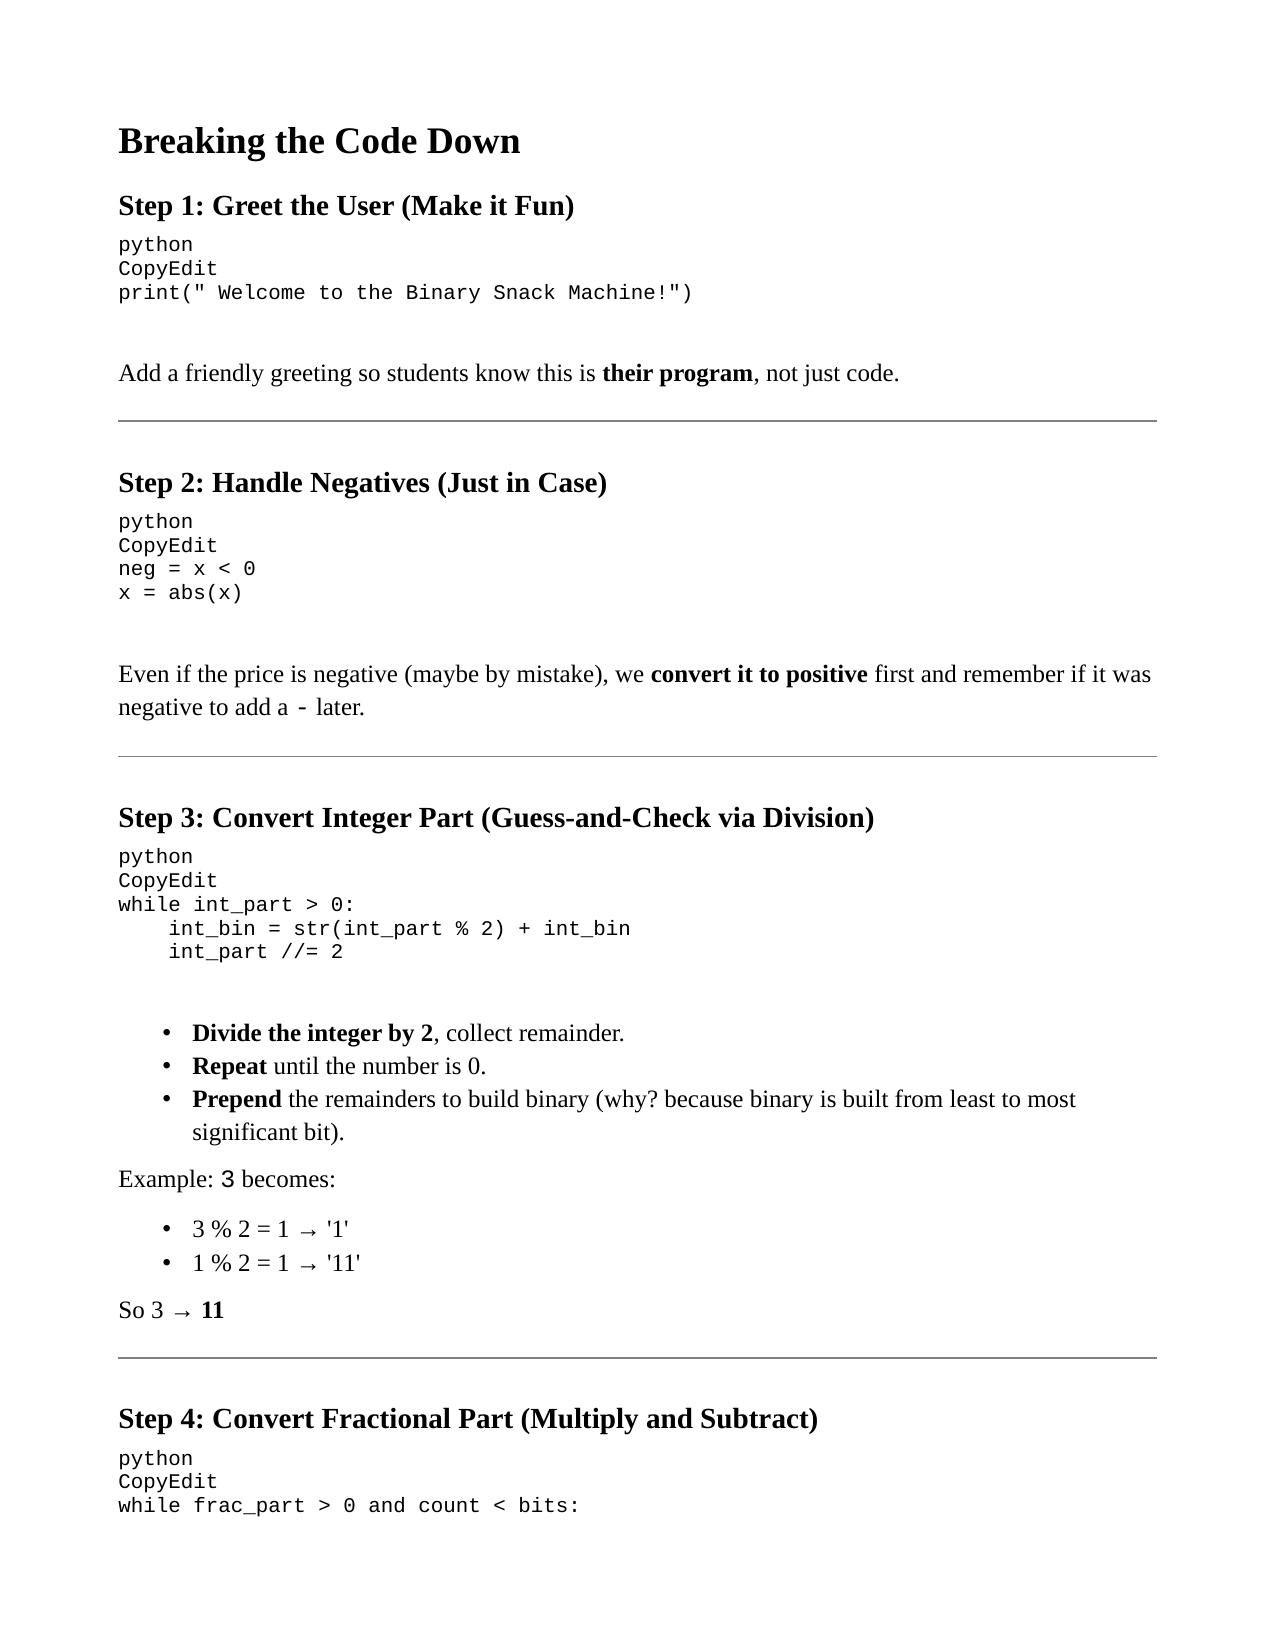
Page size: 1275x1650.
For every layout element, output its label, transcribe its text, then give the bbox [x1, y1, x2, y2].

text CopyEdit [118, 1471, 1157, 1495]
list Repeat until the number is 0. [162, 1051, 1157, 1080]
subtitle Step 3: Convert Integer Part (Guess-and-Check via Division) [118, 801, 1157, 834]
list Prepend the remainders to build binary (why? because binary is built from least to most significant bit). [162, 1084, 1157, 1146]
subtitle Breaking the Code Down [118, 118, 1157, 161]
subtitle Step 2: Handle Negatives (Just in Case) [118, 465, 1157, 498]
text Example: 3 becomes: [118, 1164, 1157, 1195]
text x = abs(x) [118, 582, 1157, 606]
list Divide the integer by 2, collect remainder. [162, 1018, 1157, 1047]
text int_bin = str(int_part % 2) + int_bin [118, 917, 1157, 941]
text python [118, 847, 1157, 870]
text neg = x < 0 [118, 558, 1157, 582]
text Even if the price is negative (maybe by mistake), we convert it to positive first and remember if it was negative to add a - later. [118, 659, 1157, 722]
list 1 % 2 = 1 → '11' [162, 1248, 1157, 1276]
text Add a friendly greeting so students know this is their program, not just code. [118, 358, 1157, 387]
text So 3 → 11 [118, 1295, 1157, 1324]
text CopyEdit [118, 870, 1157, 894]
text CopyEdit [118, 534, 1157, 558]
text while int_part > 0: [118, 894, 1157, 917]
subtitle Step 4: Convert Fractional Part (Multiply and Subtract) [118, 1402, 1157, 1435]
subtitle Step 1: Greet the User (Make it Fun) [118, 188, 1157, 222]
list 3 % 2 = 1 → '1' [162, 1214, 1157, 1243]
text int_part //= 2 [118, 941, 1157, 965]
text CopyEdit [118, 258, 1157, 282]
text while frac_part > 0 and count < bits: [118, 1495, 1157, 1519]
text print(" Welcome to the Binary Snack Machine!") [118, 282, 1157, 305]
text python [118, 1448, 1157, 1471]
text python [118, 234, 1157, 258]
text python [118, 511, 1157, 534]
